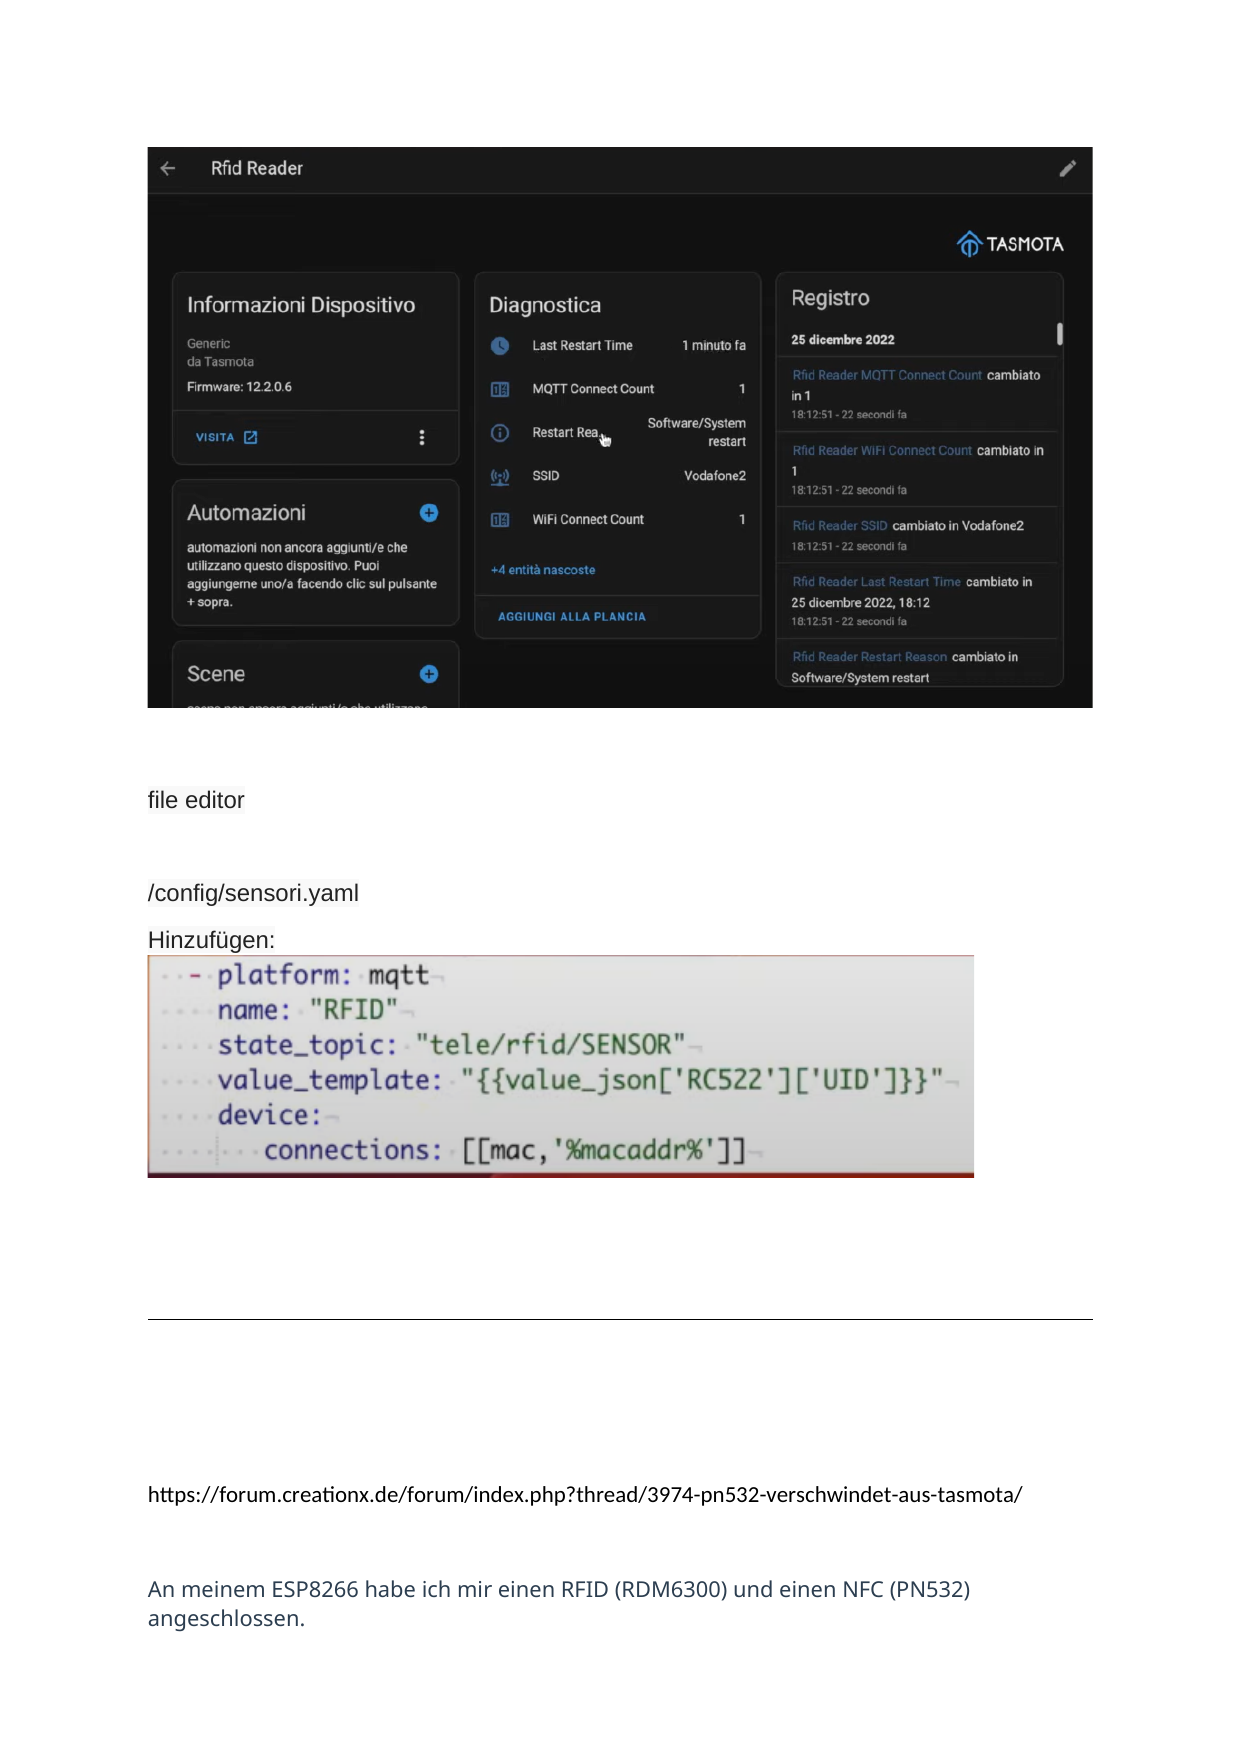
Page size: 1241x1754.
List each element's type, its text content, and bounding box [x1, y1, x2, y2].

picture [147, 147, 1093, 708]
text file editor [148, 727, 1093, 814]
text Hinzufügen: [148, 926, 1093, 1177]
text /config/sensori.yaml [148, 879, 1093, 907]
text An meinem ESP8266 habe ich mir einen RFID (RDM6300) und einen NFC (PN532) angeschlossen. [148, 1574, 1093, 1633]
picture [147, 955, 975, 1178]
text https://forum.creationx.de/forum/index.php?thread/3974-pn532-verschwindet-aus-tasmota/ [148, 1480, 1093, 1508]
